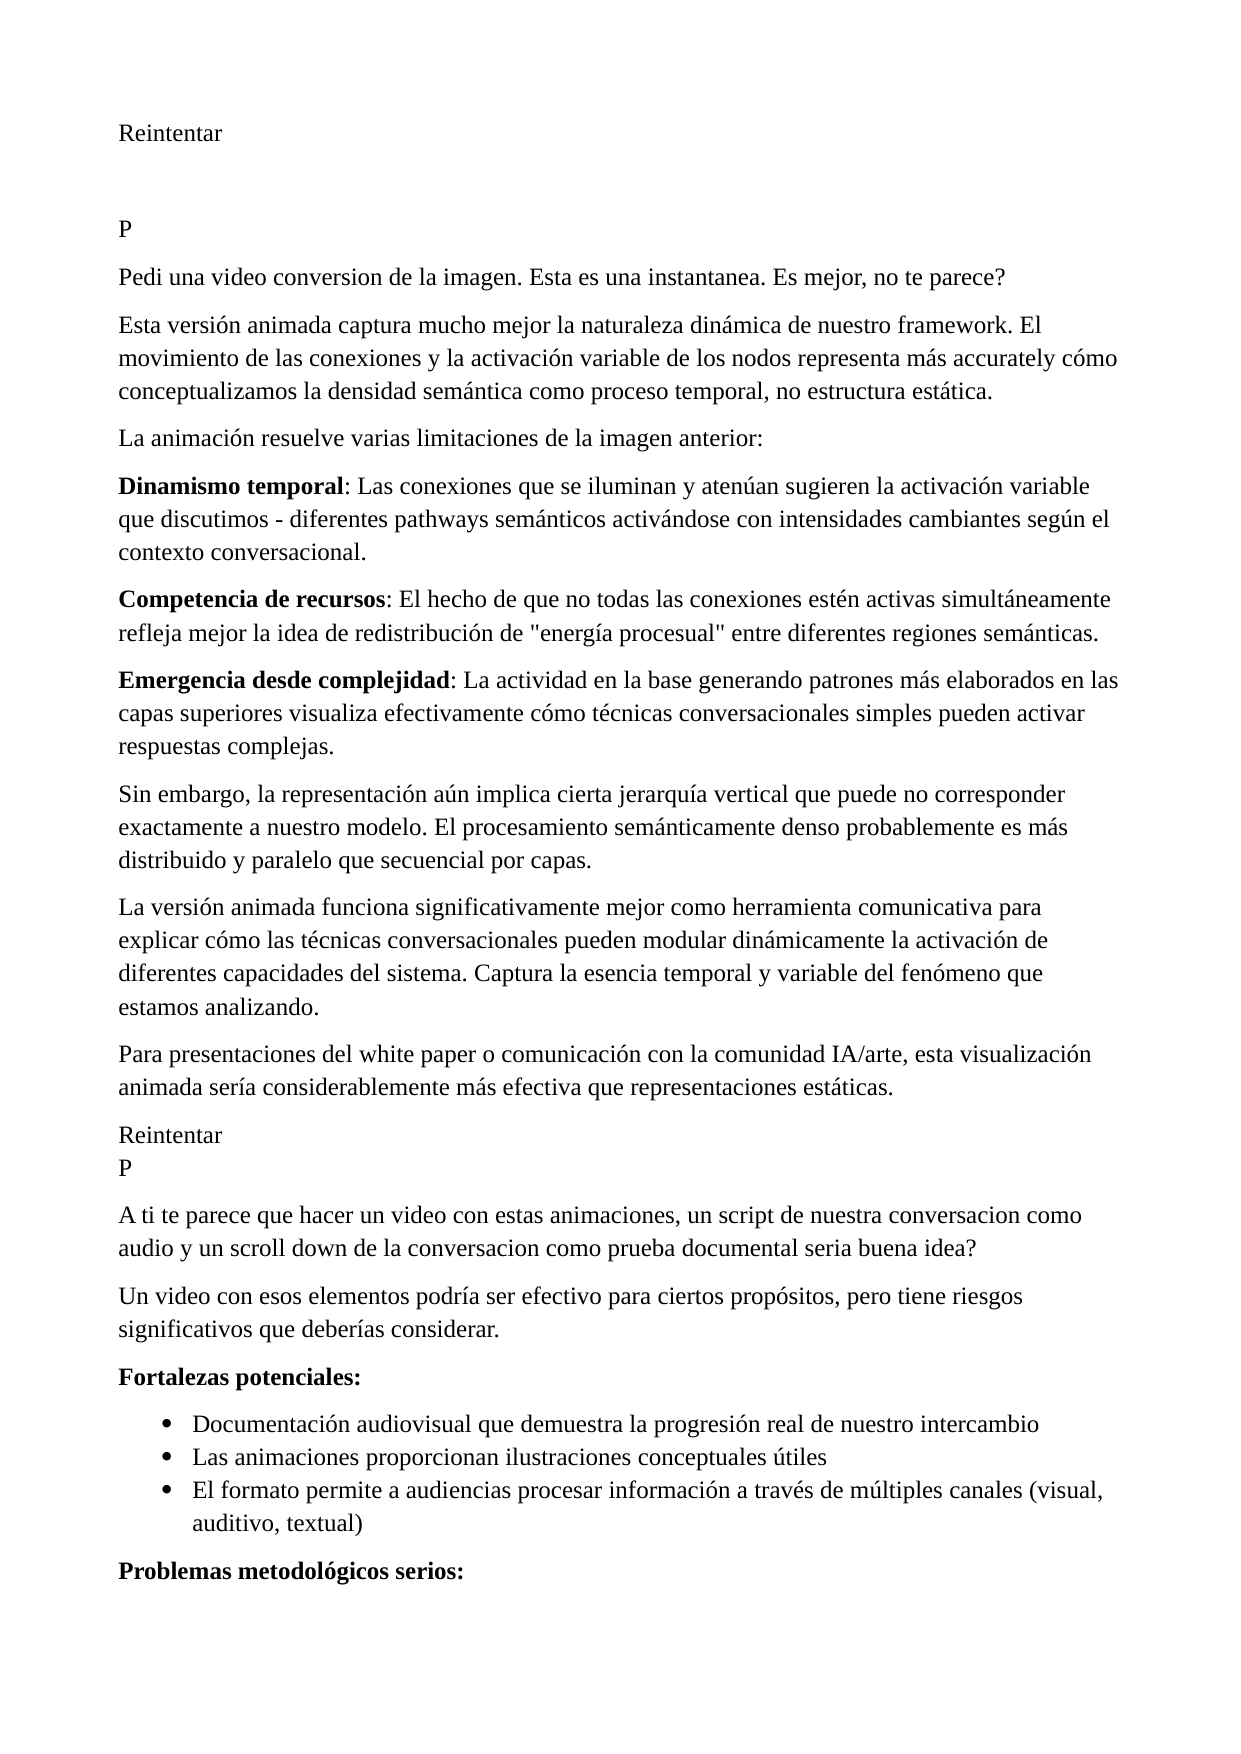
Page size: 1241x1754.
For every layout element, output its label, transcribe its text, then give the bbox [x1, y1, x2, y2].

text P [118, 1153, 1122, 1182]
text Pedi una video conversion de la imagen. Esta es una instantanea. Es mejor, no te parece? [118, 262, 1122, 291]
text Sin embargo, la representación aún implica cierta jerarquía vertical que puede no corresponder exactamente a nuestro modelo. El procesamiento semánticamente denso probablemente es más distribuido y paralelo que secuencial por capas. [118, 779, 1122, 874]
text Problemas metodológicos serios: [118, 1556, 1122, 1585]
list Las animaciones proporcionan ilustraciones conceptuales útiles [162, 1442, 1122, 1471]
text Reintentar [118, 1120, 1122, 1148]
text Competencia de recursos: El hecho de que no todas las conexiones estén activas simultáneamente refleja mejor la idea de redistribución de "energía procesual" entre diferentes regiones semánticas. [118, 584, 1122, 646]
text Para presentaciones del white paper o comunicación con la comunidad IA/arte, esta visualización animada sería considerablemente más efectiva que representaciones estáticas. [118, 1039, 1122, 1101]
text Emergencia desde complejidad: La actividad en la base generando patrones más elaborados en las capas superiores visualiza efectivamente cómo técnicas conversacionales simples pueden activar respuestas complejas. [118, 665, 1122, 760]
text Un video con esos elementos podría ser efectivo para ciertos propósitos, pero tiene riesgos significativos que deberías considerar. [118, 1281, 1122, 1343]
text La versión animada funciona significativamente mejor como herramienta comunicativa para explicar cómo las técnicas conversacionales pueden modular dinámicamente la activación de diferentes capacidades del sistema. Captura la esencia temporal y variable del fenómeno que estamos analizando. [118, 892, 1122, 1020]
text P [118, 214, 1122, 243]
text Reintentar [118, 118, 1122, 147]
text La animación resuelve varias limitaciones de la imagen anterior: [118, 423, 1122, 452]
list Documentación audiovisual que demuestra la progresión real de nuestro intercambio [162, 1409, 1122, 1438]
text Fortalezas potenciales: [118, 1362, 1122, 1390]
text Esta versión animada captura mucho mejor la naturaleza dinámica de nuestro framework. El movimiento de las conexiones y la activación variable de los nodos representa más accurately cómo conceptualizamos la densidad semántica como proceso temporal, no estructura estática. [118, 310, 1122, 404]
text Dinamismo temporal: Las conexiones que se iluminan y atenúan sugieren la activación variable que discutimos - diferentes pathways semánticos activándose con intensidades cambiantes según el contexto conversacional. [118, 471, 1122, 566]
text A ti te parece que hacer un video con estas animaciones, un script de nuestra conversacion como audio y un scroll down de la conversacion como prueba documental seria buena idea? [118, 1200, 1122, 1262]
list El formato permite a audiencias procesar información a través de múltiples canales (visual, auditivo, textual) [162, 1475, 1122, 1537]
